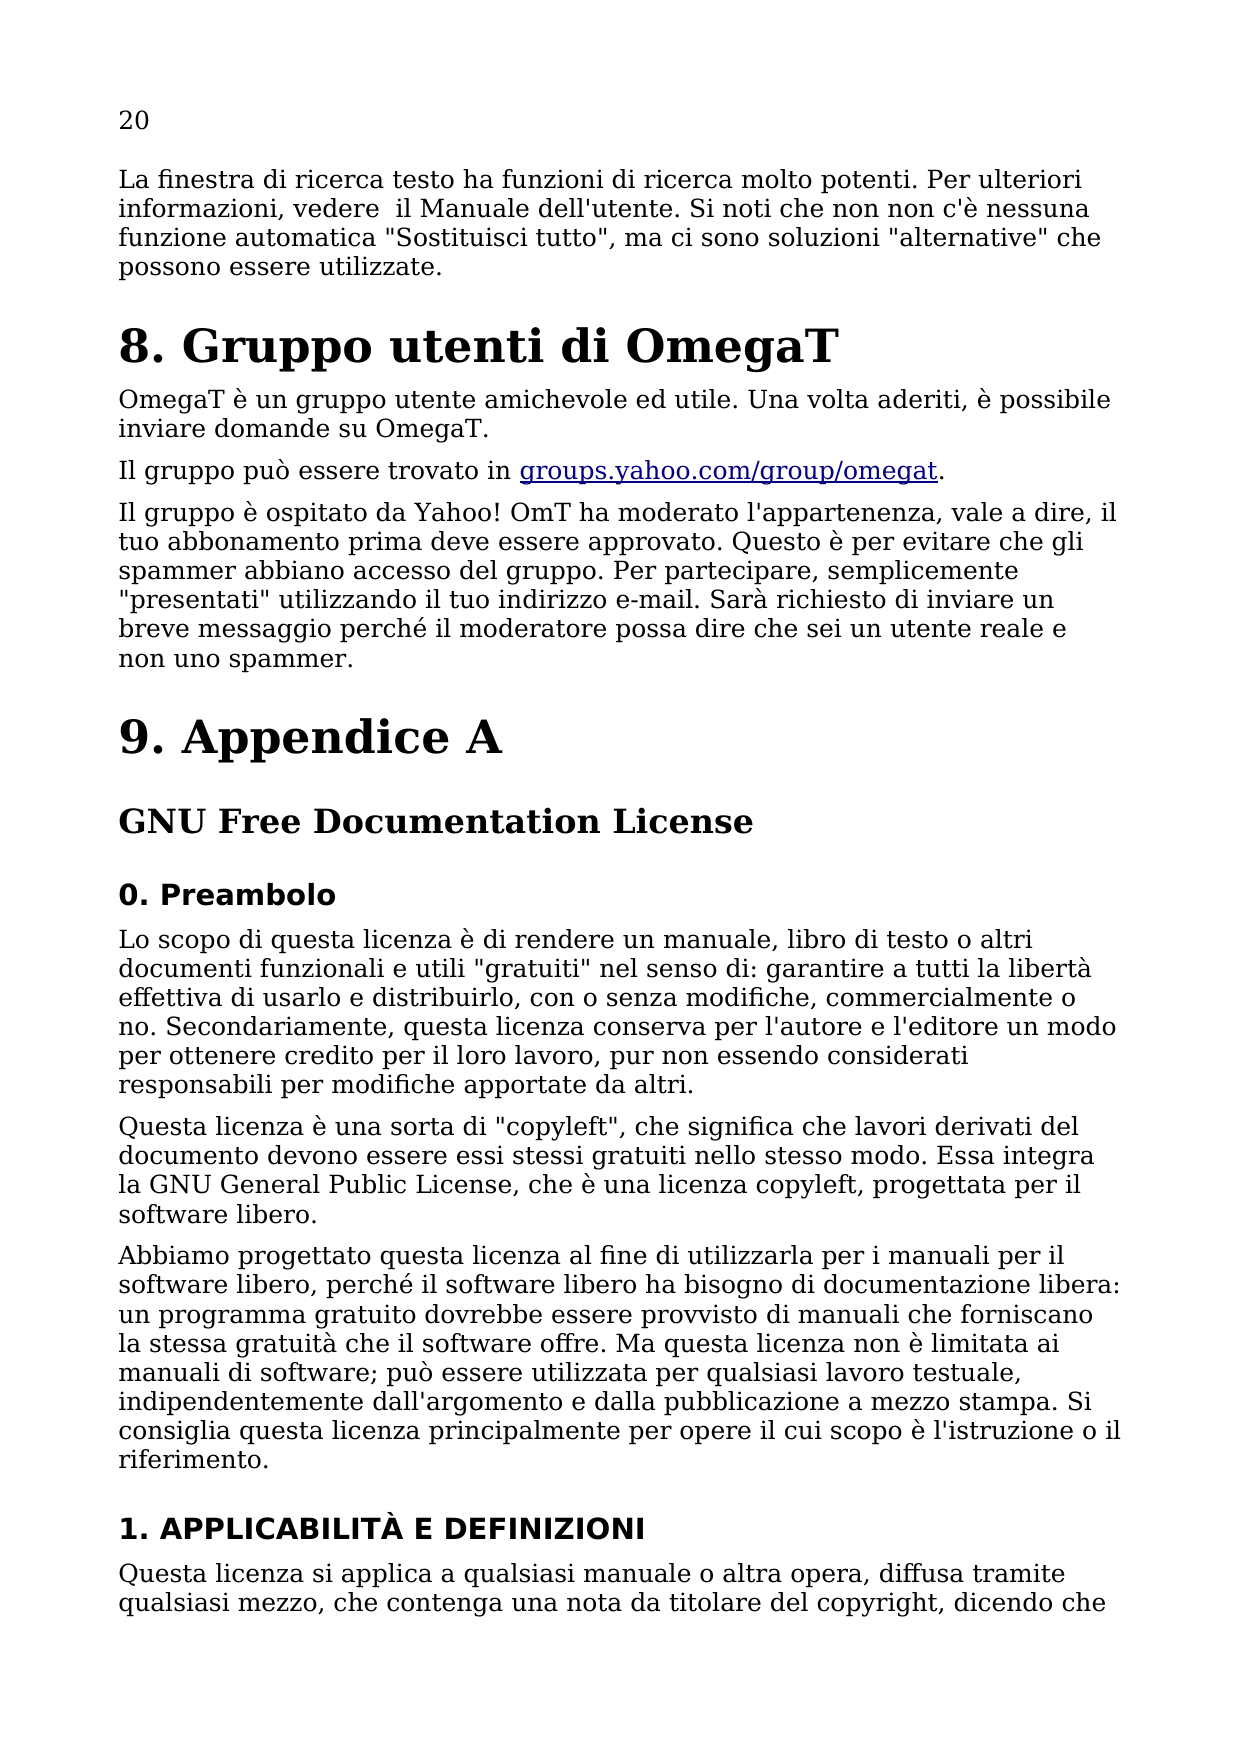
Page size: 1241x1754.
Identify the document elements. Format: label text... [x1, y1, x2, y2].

text Il gruppo può essere trovato in groups.yahoo.com/group/omegat. [118, 456, 1122, 485]
text Questa licenza si applica a qualsiasi manuale o altra opera, diffusa tramite qualsiasi mezzo, che contenga una nota da titolare del copyright, dicendo che [118, 1559, 1122, 1617]
text OmegaT è un gruppo utente amichevole ed utile. Una volta aderiti, è possibile inviare domande su OmegaT. [118, 385, 1122, 444]
text Il gruppo è ospitato da Yahoo! OmT ha moderato l'appartenenza, vale a dire, il tuo abbonamento prima deve essere approvato. Questo è per evitare che gli spammer abbiano accesso del gruppo. Per partecipare, semplicemente "presentati" utilizzando il tuo indirizzo e-mail. Sarà richiesto di inviare un breve messaggio perché il moderatore possa dire che sei un utente reale e non uno spammer. [118, 498, 1122, 673]
subtitle GNU Free Documentation License [118, 802, 1122, 841]
subtitle 8. Gruppo utenti di OmegaT [118, 319, 1122, 373]
text Abbiamo progettato questa licenza al fine di utilizzarla per i manuali per il software libero, perché il software libero ha bisogno di documentazione libera: un programma gratuito dovrebbe essere provvisto di manuali che forniscano la stessa gratuità che il software offre. Ma questa licenza non è limitata ai manuali di software; può essere utilizzata per qualsiasi lavoro testuale, indipendentemente dall'argomento e dalla pubblicazione a mezzo stampa. Si consiglia questa licenza principalmente per opere il cui scopo è l'istruzione o il riferimento. [118, 1242, 1122, 1475]
text La finestra di ricerca testo ha funzioni di ricerca molto potenti. Per ulteriori informazioni, vedere il Manuale dell'utente. Si noti che non non c'è nessuna funzione automatica "Sostituisci tutto", ma ci sono soluzioni "alternative" che possono essere utilizzate. [118, 165, 1122, 282]
subtitle 1. APPLICABILITÀ E DEFINIZIONI [118, 1512, 1122, 1546]
subtitle 0. Preambolo [118, 878, 1122, 912]
text Questa licenza è una sorta di "copyleft", che significa che lavori derivati del documento devono essere essi stessi gratuiti nello stesso modo. Essa integra la GNU General Public License, che è una licenza copyleft, progettata per il software libero. [118, 1112, 1122, 1229]
text Lo scopo di questa licenza è di rendere un manuale, libro di testo o altri documenti funzionali e utili "gratuiti" nel senso di: garantire a tutti la libertà effettiva di usarlo e distribuirlo, con o senza modifiche, commercialmente o no. Secondariamente, questa licenza conserva per l'autore e l'editore un modo per ottenere credito per il loro lavoro, pur non essendo considerati responsabili per modifiche apportate da altri. [118, 925, 1122, 1100]
subtitle 9. Appendice A [118, 710, 1122, 764]
